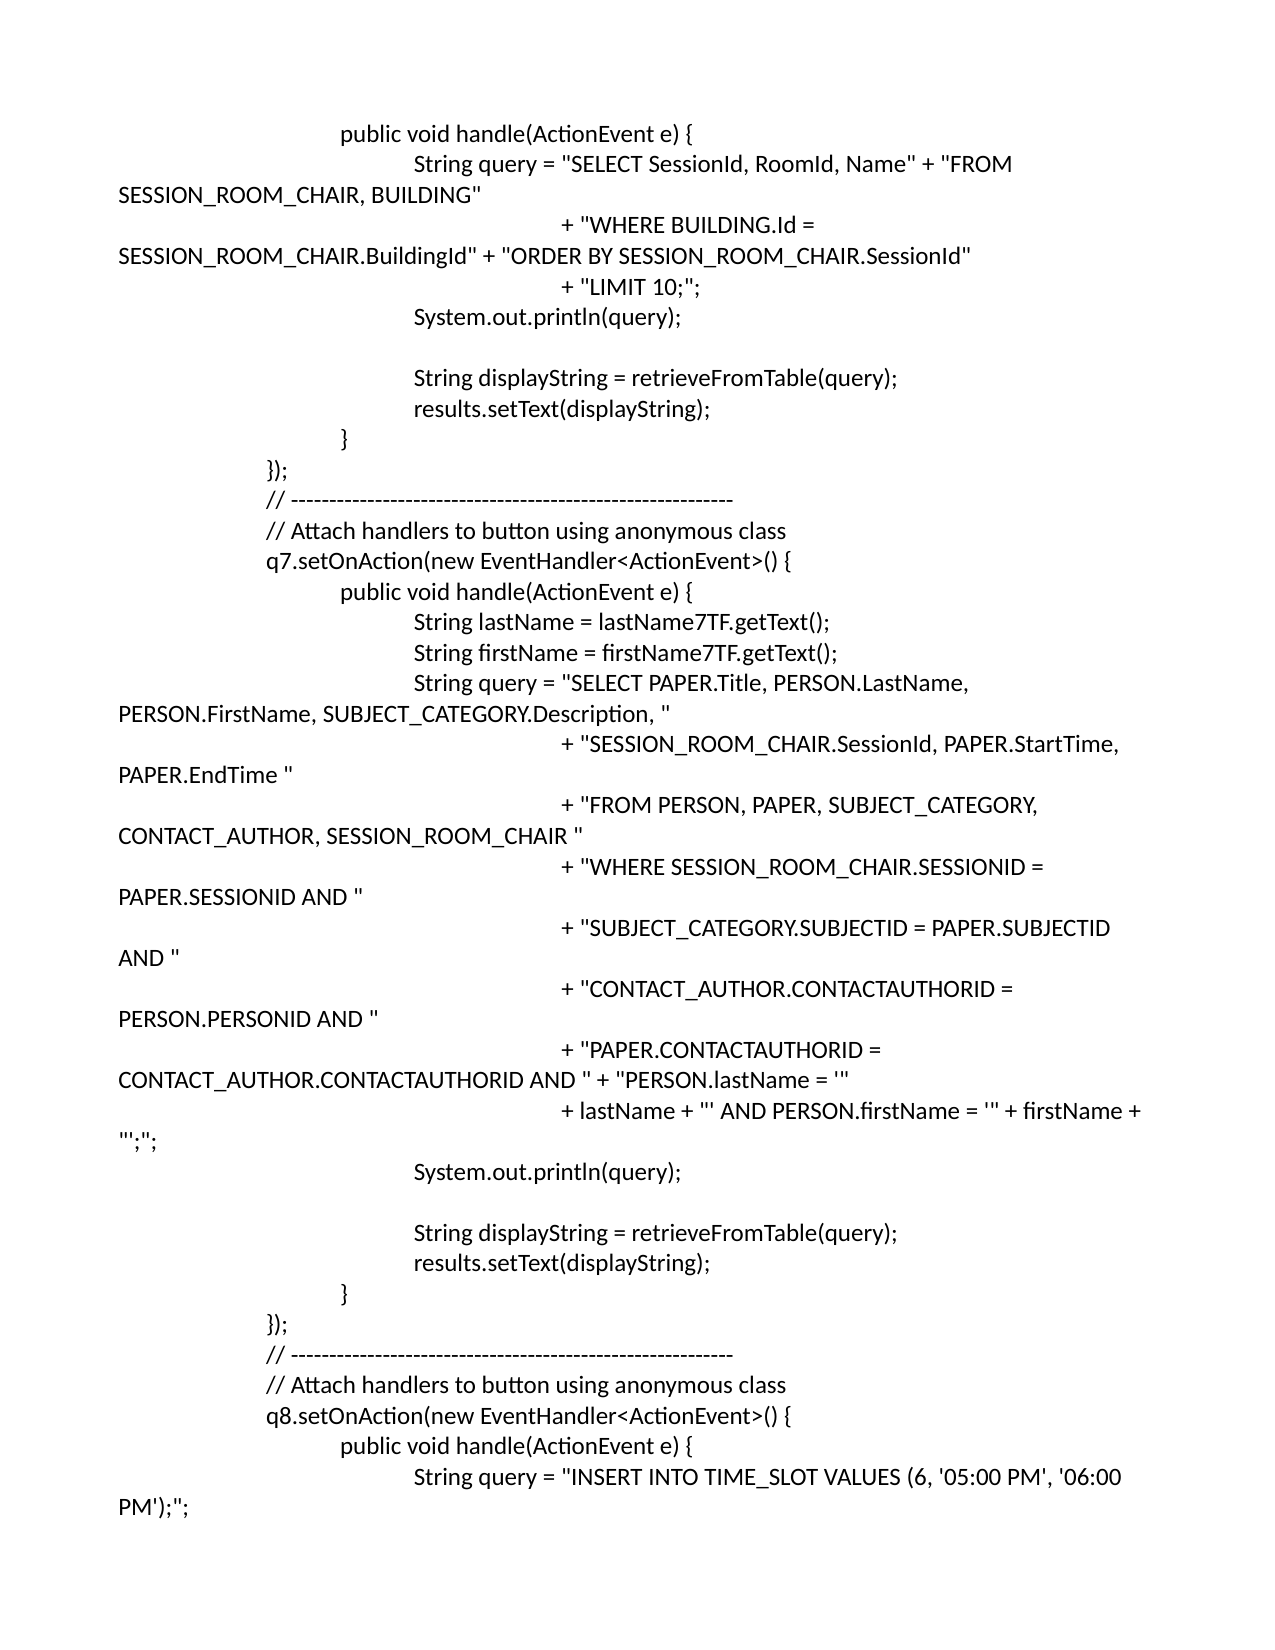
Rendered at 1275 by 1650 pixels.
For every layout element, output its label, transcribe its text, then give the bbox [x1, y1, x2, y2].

text String lastName = lastName7TF.getText(); [118, 606, 1157, 637]
text + "LIMIT 10;"; [118, 271, 1157, 301]
text }); [118, 1308, 1157, 1339]
text String query = "INSERT INTO TIME_SLOT VALUES (6, '05:00 PM', '06:00 PM');"; [118, 1461, 1157, 1522]
text // ---------------------------------------------------------- [118, 484, 1157, 515]
text q8.setOnAction(new EventHandler<ActionEvent>() { [118, 1400, 1157, 1431]
text String displayString = retrieveFromTable(query); [118, 1217, 1157, 1247]
text // Attach handlers to button using anonymous class [118, 515, 1157, 545]
text // ---------------------------------------------------------- [118, 1339, 1157, 1369]
text } [118, 423, 1157, 454]
text + "WHERE SESSION_ROOM_CHAIR.SESSIONID = PAPER.SESSIONID AND " [118, 851, 1157, 912]
text + "WHERE BUILDING.Id = SESSION_ROOM_CHAIR.BuildingId" + "ORDER BY SESSION_ROOM_CHAIR.SessionId" [118, 210, 1157, 271]
text results.setText(displayString); [118, 393, 1157, 423]
text String query = "SELECT SessionId, RoomId, Name" + "FROM SESSION_ROOM_CHAIR, BUILDING" [118, 149, 1157, 210]
text System.out.println(query); [118, 301, 1157, 332]
text q7.setOnAction(new EventHandler<ActionEvent>() { [118, 545, 1157, 576]
text } [118, 1278, 1157, 1308]
text }); [118, 454, 1157, 484]
text String query = "SELECT PAPER.Title, PERSON.LastName, PERSON.FirstName, SUBJECT_CATEGORY.Description, " [118, 667, 1157, 728]
text System.out.println(query); [118, 1156, 1157, 1186]
text public void handle(ActionEvent e) { [118, 1431, 1157, 1461]
text + "CONTACT_AUTHOR.CONTACTAUTHORID = PERSON.PERSONID AND " [118, 973, 1157, 1034]
text + "FROM PERSON, PAPER, SUBJECT_CATEGORY, CONTACT_AUTHOR, SESSION_ROOM_CHAIR " [118, 789, 1157, 851]
text public void handle(ActionEvent e) { [118, 576, 1157, 606]
text String displayString = retrieveFromTable(query); [118, 362, 1157, 393]
text + "SESSION_ROOM_CHAIR.SessionId, PAPER.StartTime, PAPER.EndTime " [118, 728, 1157, 789]
text results.setText(displayString); [118, 1247, 1157, 1278]
text // Attach handlers to button using anonymous class [118, 1369, 1157, 1400]
text + "SUBJECT_CATEGORY.SUBJECTID = PAPER.SUBJECTID AND " [118, 912, 1157, 973]
text String firstName = firstName7TF.getText(); [118, 637, 1157, 667]
text + "PAPER.CONTACTAUTHORID = CONTACT_AUTHOR.CONTACTAUTHORID AND " + "PERSON.lastName = '" [118, 1034, 1157, 1095]
text + lastName + "' AND PERSON.firstName = '" + firstName + "';"; [118, 1095, 1157, 1156]
text public void handle(ActionEvent e) { [118, 118, 1157, 149]
